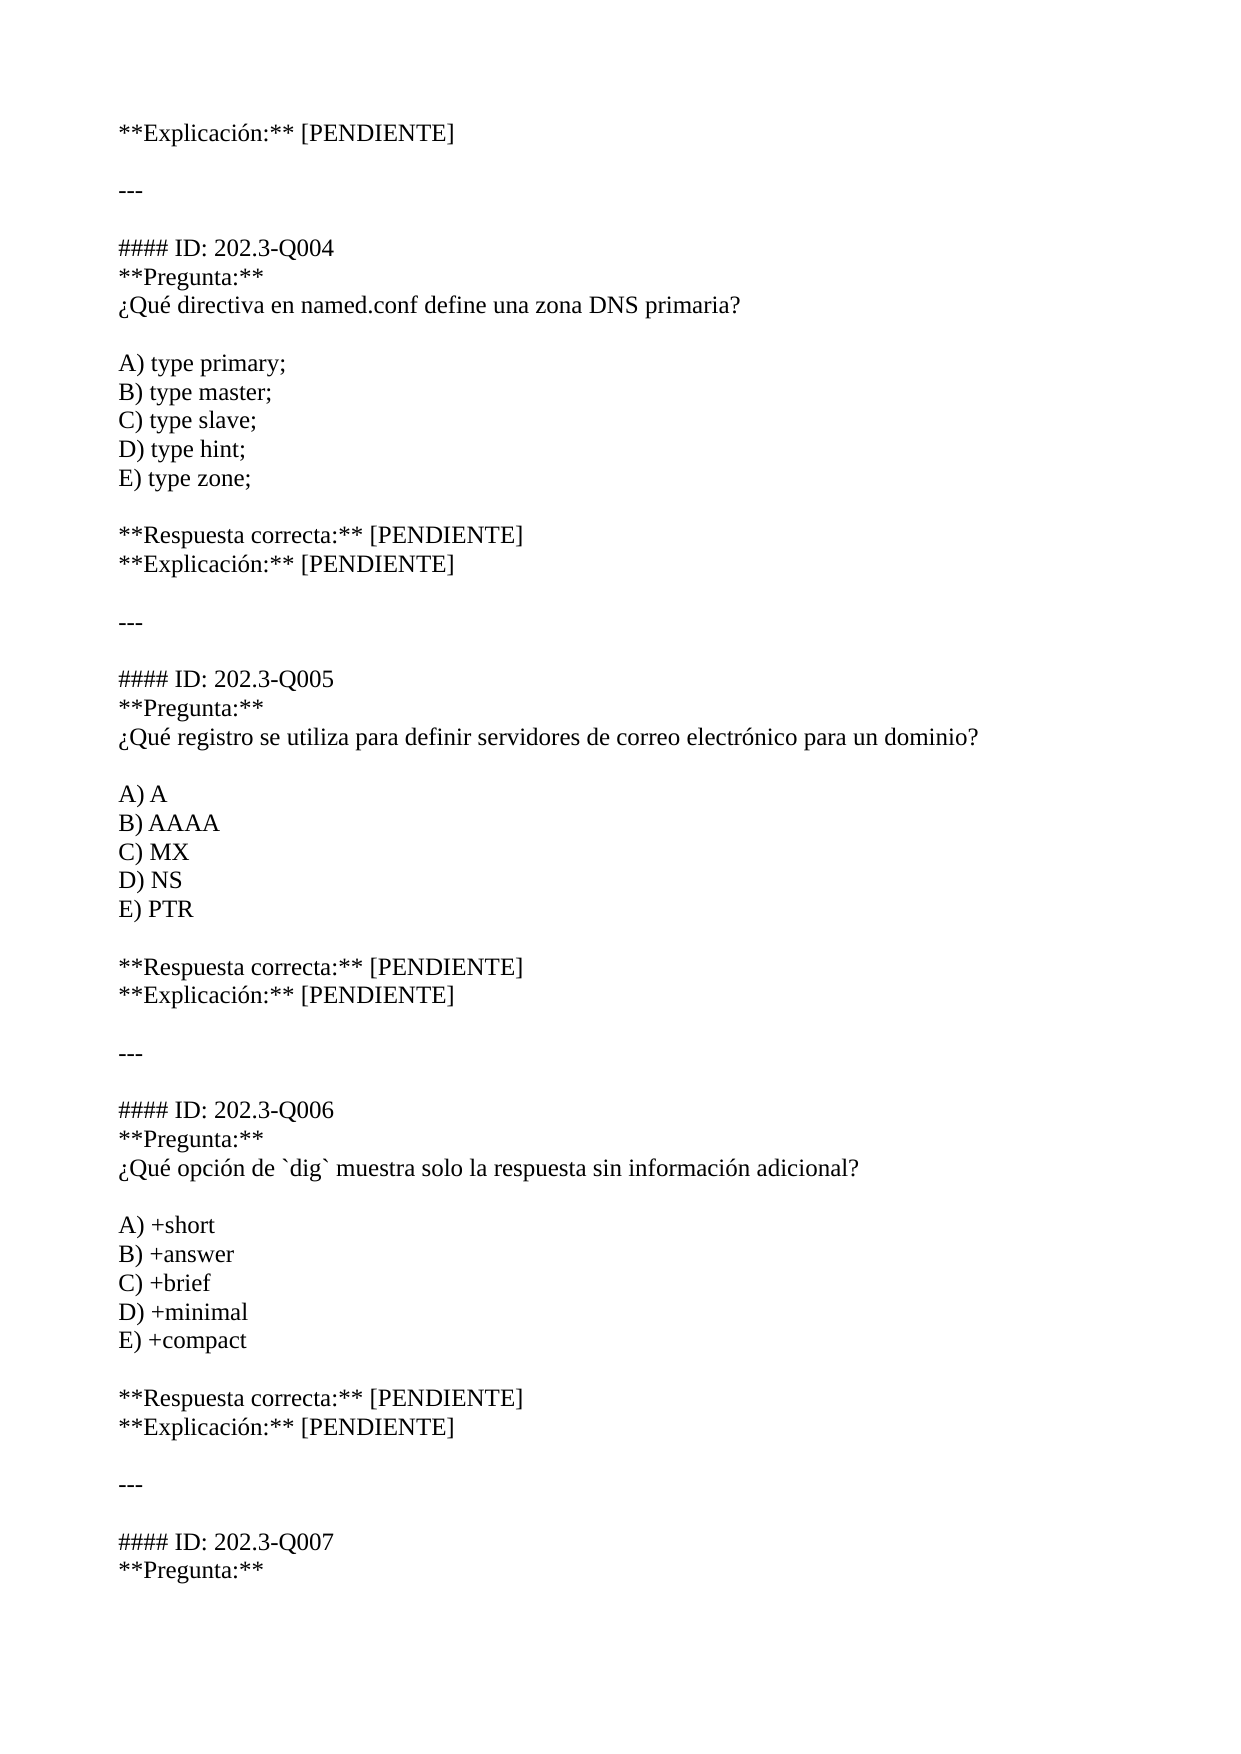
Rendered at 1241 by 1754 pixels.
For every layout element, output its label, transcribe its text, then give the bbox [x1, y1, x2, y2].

text --- [118, 1038, 1122, 1067]
text **Pregunta:** [118, 262, 1122, 291]
text #### ID: 202.3-Q004 [118, 233, 1122, 262]
text #### ID: 202.3-Q006 [118, 1096, 1122, 1124]
text E) type zone; [118, 463, 1122, 492]
text E) PTR [118, 894, 1122, 923]
text --- [118, 1469, 1122, 1498]
text **Respuesta correcta:** [PENDIENTE] [118, 521, 1122, 549]
text **Pregunta:** [118, 1556, 1122, 1584]
text **Explicación:** [PENDIENTE] [118, 549, 1122, 578]
text A) +short [118, 1211, 1122, 1239]
text **Pregunta:** [118, 693, 1122, 722]
text C) +brief [118, 1268, 1122, 1297]
text **Explicación:** [PENDIENTE] [118, 1412, 1122, 1441]
text --- [118, 176, 1122, 204]
text **Pregunta:** [118, 1124, 1122, 1153]
text #### ID: 202.3-Q007 [118, 1527, 1122, 1556]
text **Explicación:** [PENDIENTE] [118, 118, 1122, 147]
text B) type master; [118, 377, 1122, 406]
text ¿Qué opción de `dig` muestra solo la respuesta sin información adicional? [118, 1153, 1122, 1182]
text --- [118, 607, 1122, 636]
text B) AAAA [118, 808, 1122, 837]
text D) type hint; [118, 434, 1122, 463]
text A) type primary; [118, 348, 1122, 377]
text C) type slave; [118, 406, 1122, 434]
text ¿Qué registro se utiliza para definir servidores de correo electrónico para un dominio? [118, 722, 1122, 751]
text E) +compact [118, 1326, 1122, 1354]
text **Explicación:** [PENDIENTE] [118, 981, 1122, 1009]
text ¿Qué directiva en named.conf define una zona DNS primaria? [118, 291, 1122, 319]
text #### ID: 202.3-Q005 [118, 664, 1122, 693]
text D) NS [118, 866, 1122, 894]
text A) A [118, 779, 1122, 808]
text B) +answer [118, 1239, 1122, 1268]
text **Respuesta correcta:** [PENDIENTE] [118, 1383, 1122, 1412]
text **Respuesta correcta:** [PENDIENTE] [118, 952, 1122, 981]
text D) +minimal [118, 1297, 1122, 1326]
text C) MX [118, 837, 1122, 866]
